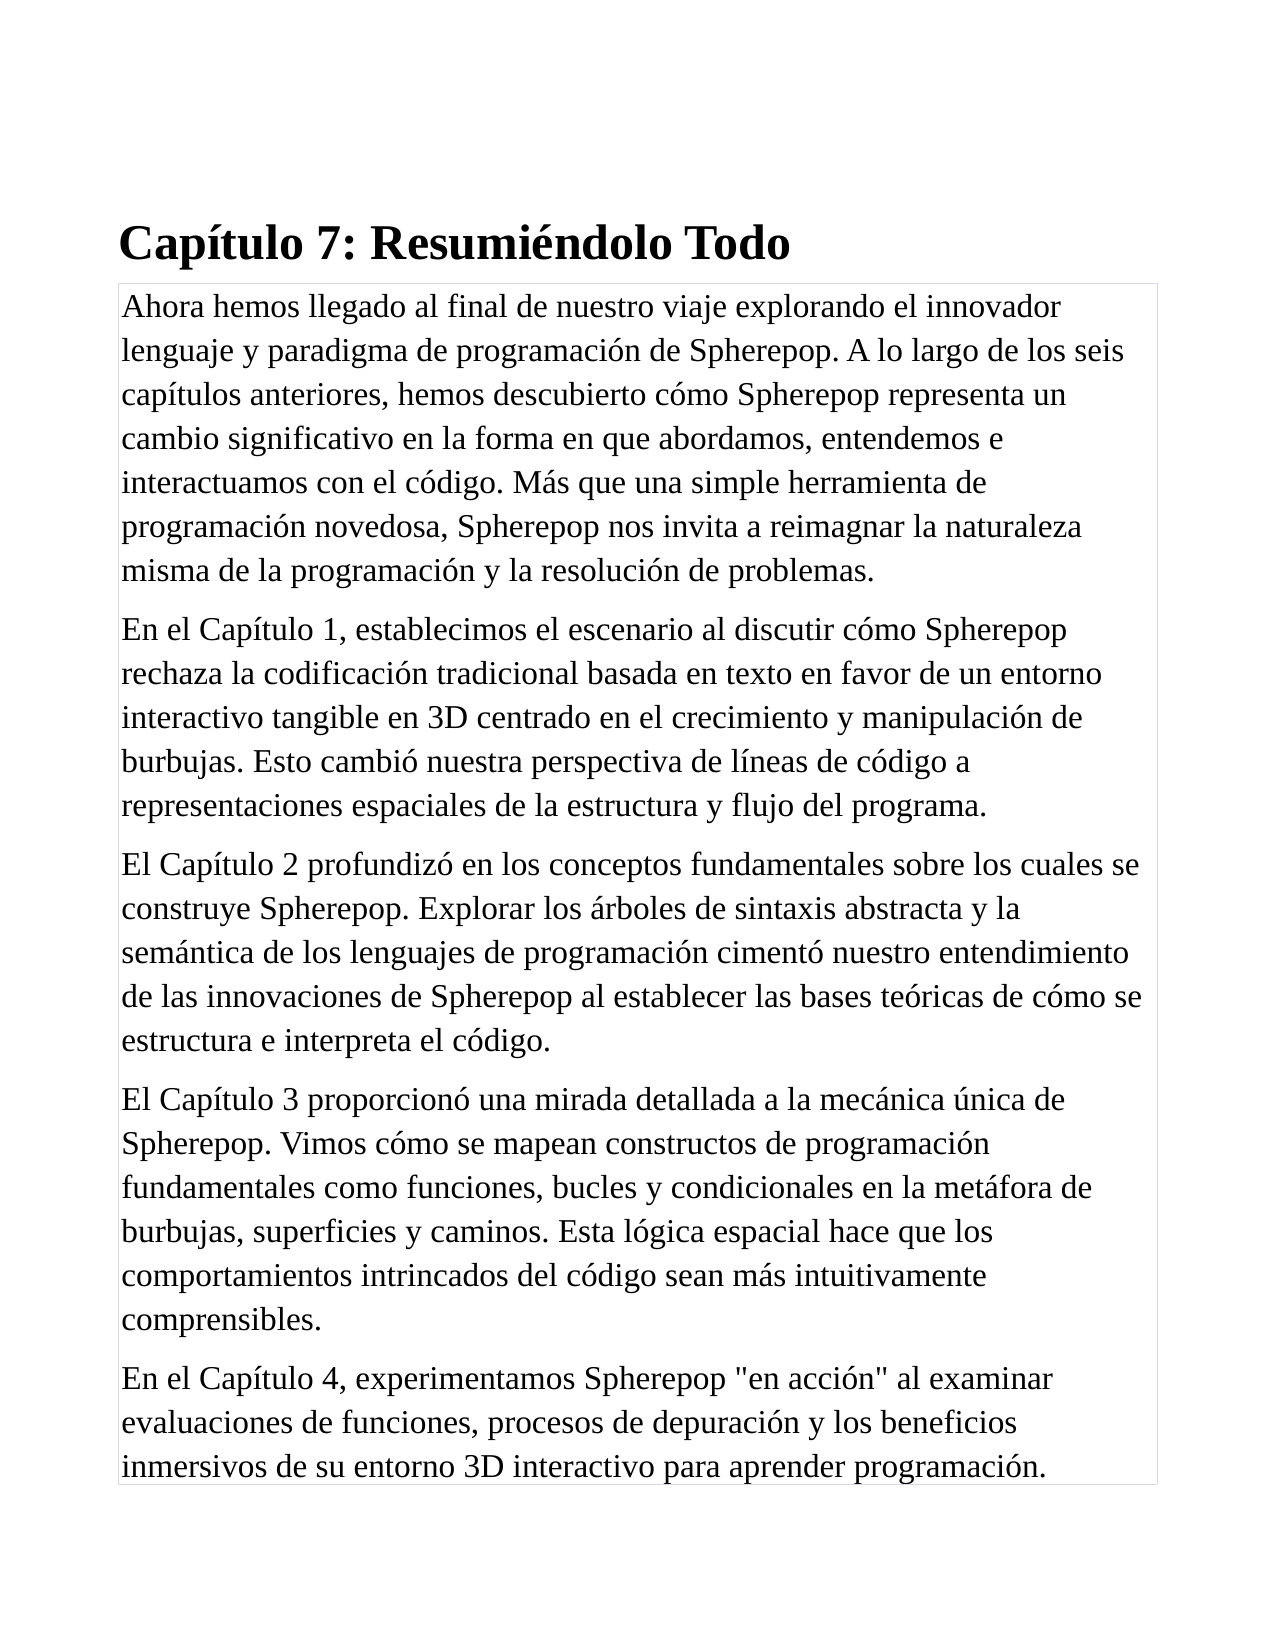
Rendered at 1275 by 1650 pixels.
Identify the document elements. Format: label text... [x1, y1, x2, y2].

text El Capítulo 3 proporcionó una mirada detallada a la mecánica única de Spherepop. Vimos cómo se mapean constructos de programación fundamentales como funciones, bucles y condicionales en la metáfora de burbujas, superficies y caminos. Esta lógica espacial hace que los comportamientos intrincados del código sean más intuitivamente comprensibles. [119, 1076, 1157, 1338]
subtitle Capítulo 7: Resumiéndolo Todo [118, 213, 1157, 271]
text El Capítulo 2 profundizó en los conceptos fundamentales sobre los cuales se construye Spherepop. Explorar los árboles de sintaxis abstracta y la semántica de los lenguajes de programación cimentó nuestro entendimiento de las innovaciones de Spherepop al establecer las bases teóricas de cómo se estructura e interpreta el código. [119, 841, 1157, 1059]
text Ahora hemos llegado al final de nuestro viaje explorando el innovador lenguaje y paradigma de programación de Spherepop. A lo largo de los seis capítulos anteriores, hemos descubierto cómo Spherepop representa un cambio significativo en la forma en que abordamos, entendemos e interactuamos con el código. Más que una simple herramienta de programación novedosa, Spherepop nos invita a reimagnar la naturaleza misma de la programación y la resolución de problemas. [119, 284, 1157, 589]
text En el Capítulo 4, experimentamos Spherepop "en acción" al examinar evaluaciones de funciones, procesos de depuración y los beneficios inmersivos de su entorno 3D interactivo para aprender programación. [119, 1355, 1157, 1484]
text En el Capítulo 1, establecimos el escenario al discutir cómo Spherepop rechaza la codificación tradicional basada en texto en favor de un entorno interactivo tangible en 3D centrado en el crecimiento y manipulación de burbujas. Esto cambió nuestra perspectiva de líneas de código a representaciones espaciales de la estructura y flujo del programa. [119, 606, 1157, 824]
